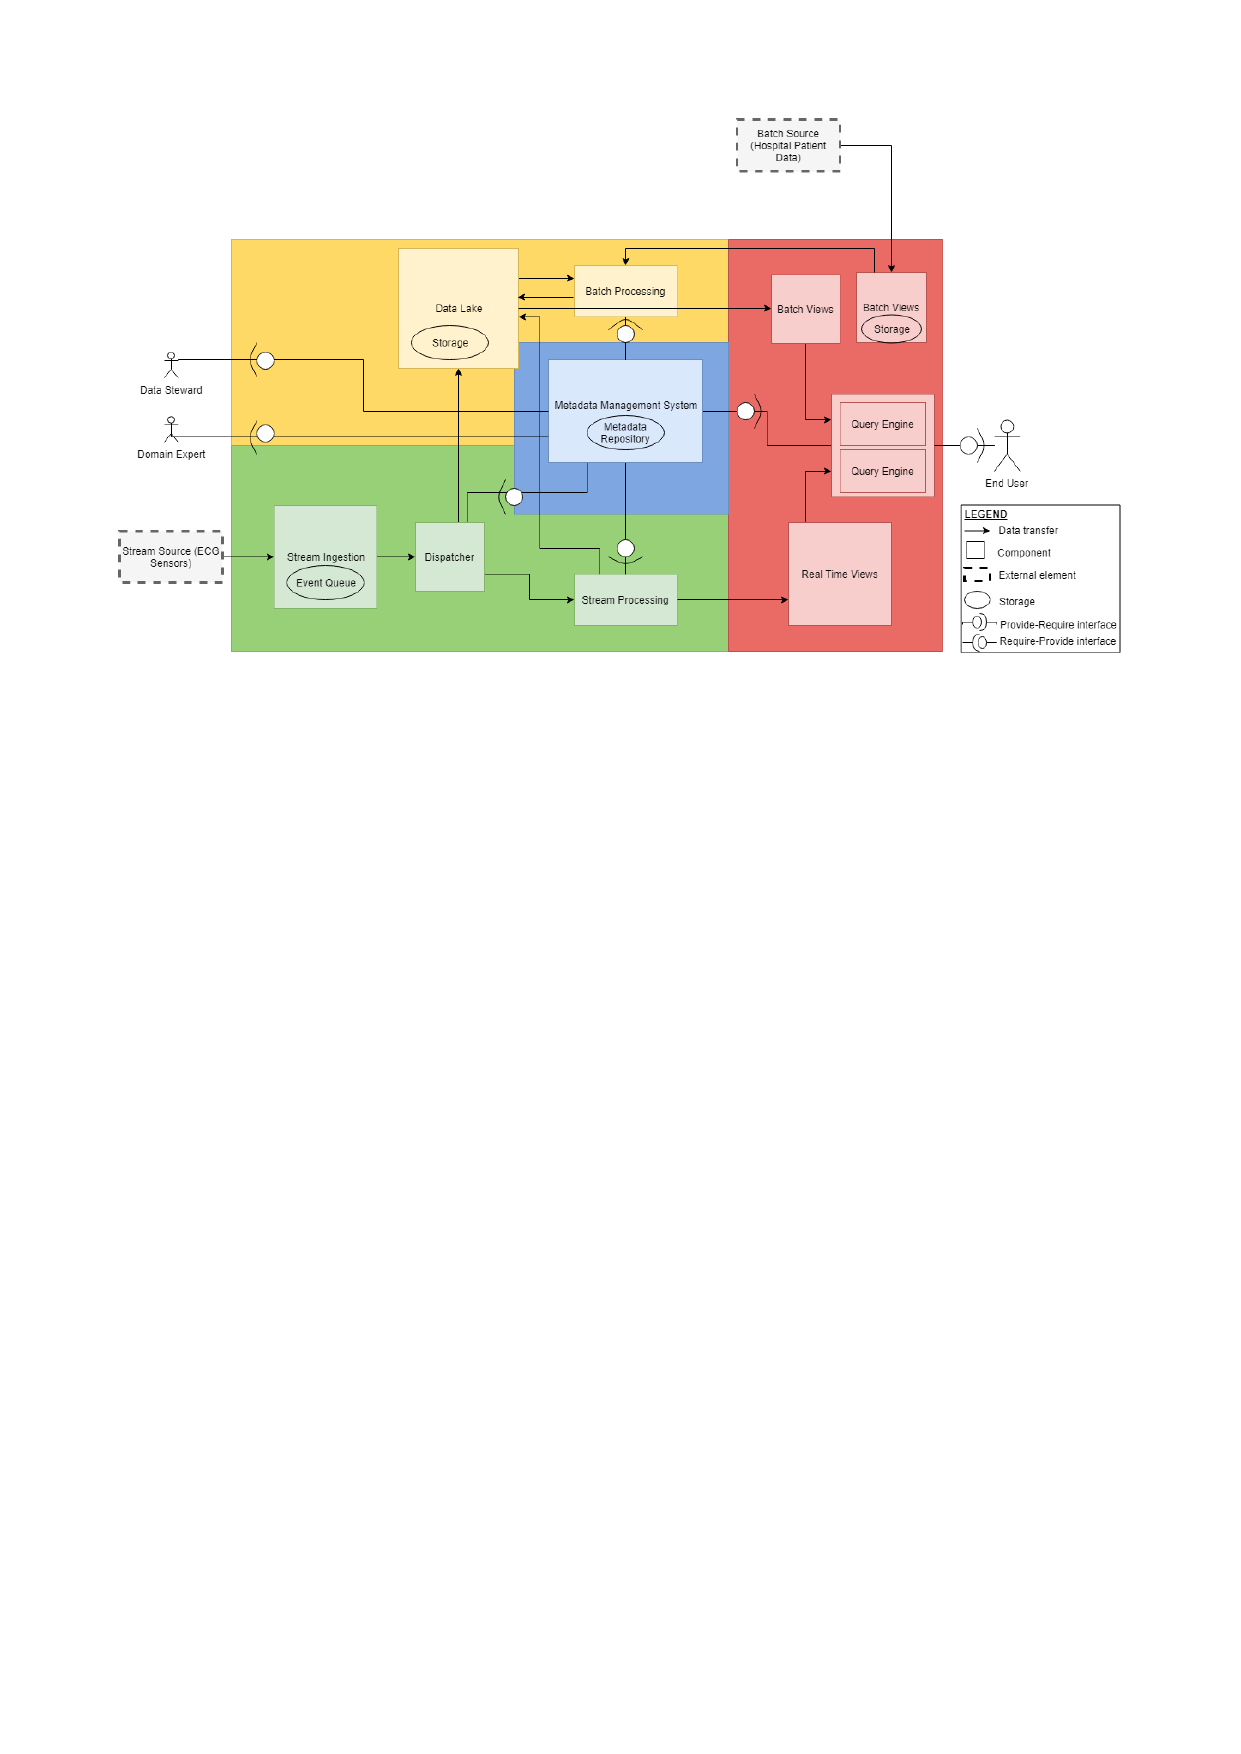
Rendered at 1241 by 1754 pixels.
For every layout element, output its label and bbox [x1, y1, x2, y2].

picture [118, 118, 1123, 653]
